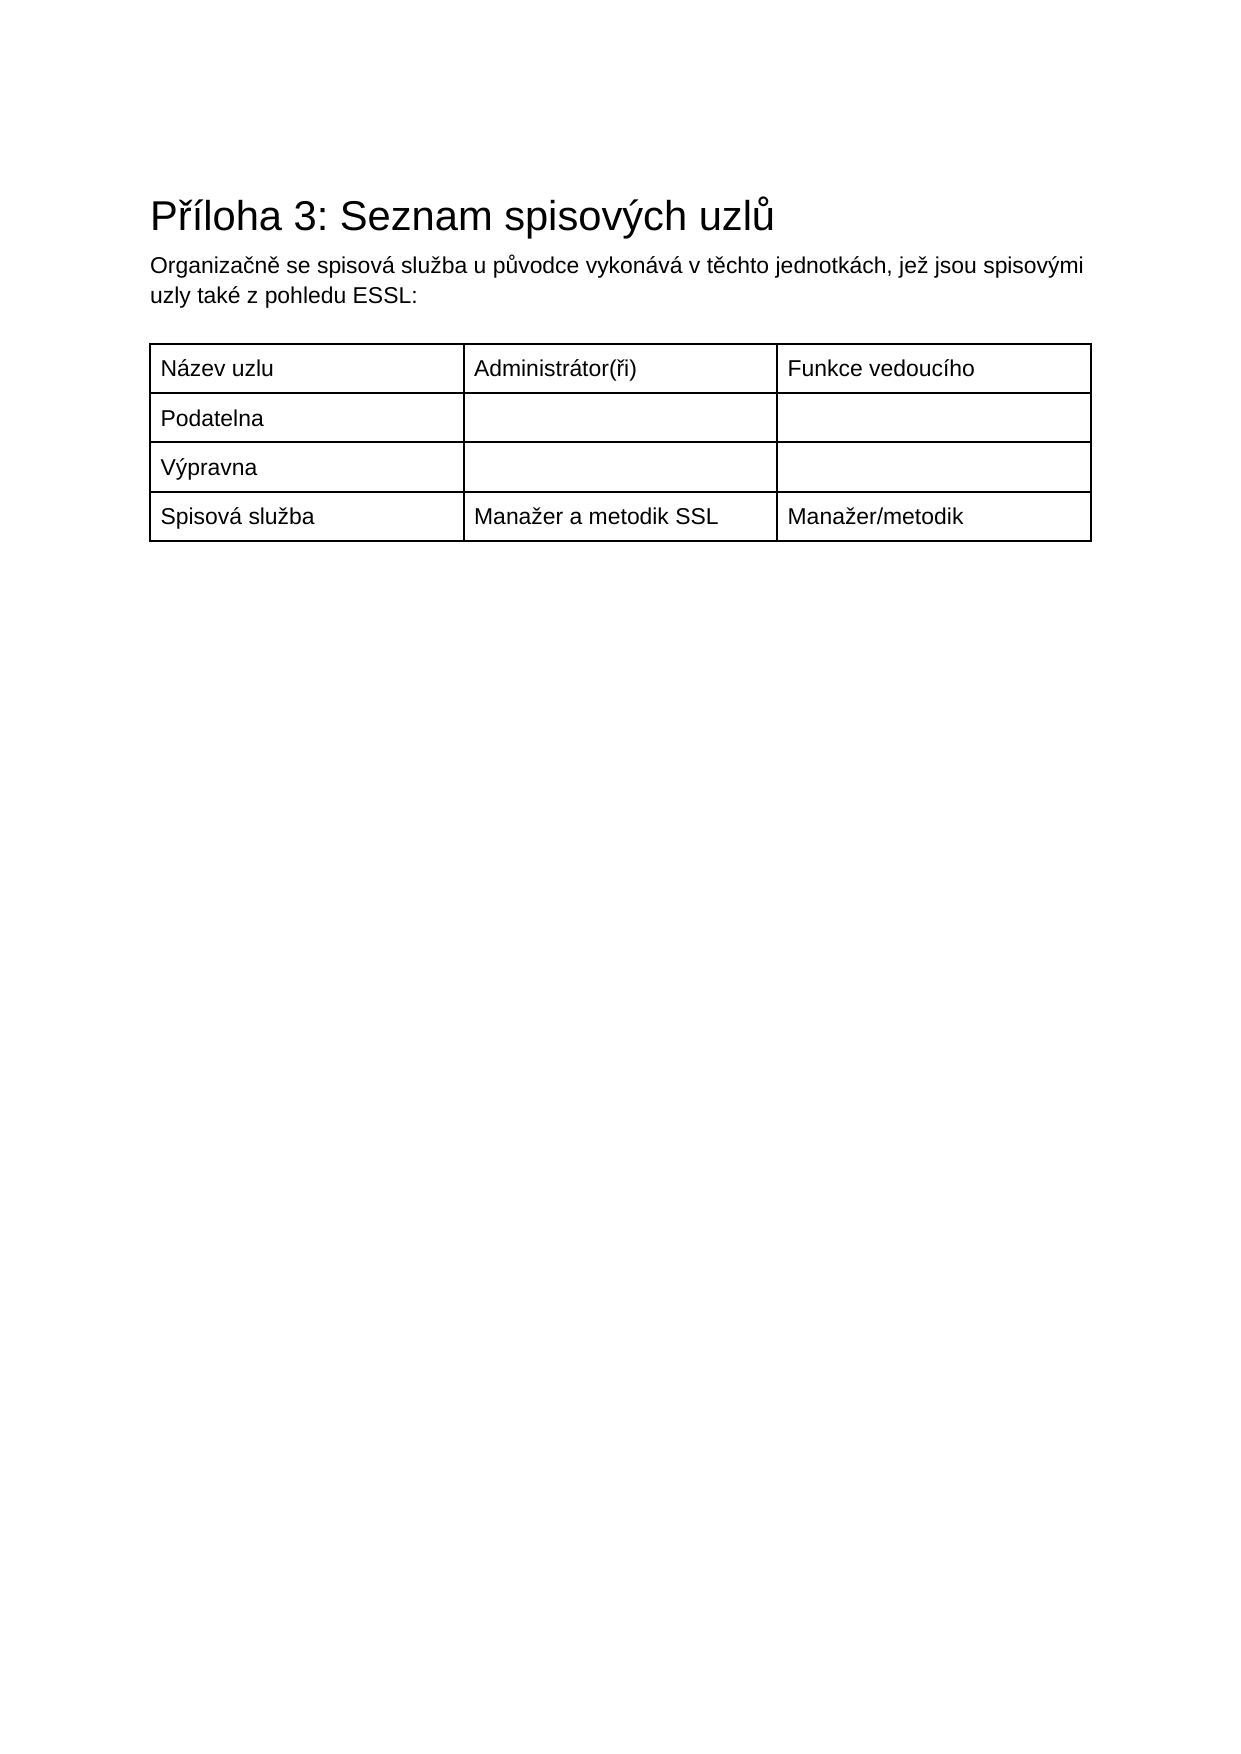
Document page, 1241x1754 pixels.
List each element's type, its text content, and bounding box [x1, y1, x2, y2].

table_cell [778, 394, 1090, 441]
subtitle Příloha 3: Seznam spisových uzlů [150, 192, 1090, 239]
text Organizačně se spisová služba u původce vykonává v těchto jednotkách, jež jsou spisovými uzly také z pohledu ESSL: [150, 252, 1090, 309]
table_cell Spisová služba [151, 493, 463, 540]
table_cell [465, 394, 776, 441]
table_cell [465, 443, 776, 491]
table_cell Výpravna [151, 443, 463, 491]
table_header Administrátor(ři) [465, 345, 776, 392]
table_cell Manažer a metodik SSL [465, 493, 776, 540]
table_header Název uzlu [151, 345, 463, 392]
table_header Funkce vedoucího [778, 345, 1090, 392]
table_cell [778, 443, 1090, 491]
table_cell Manažer/metodik [778, 493, 1090, 540]
table_cell Podatelna [151, 394, 463, 441]
